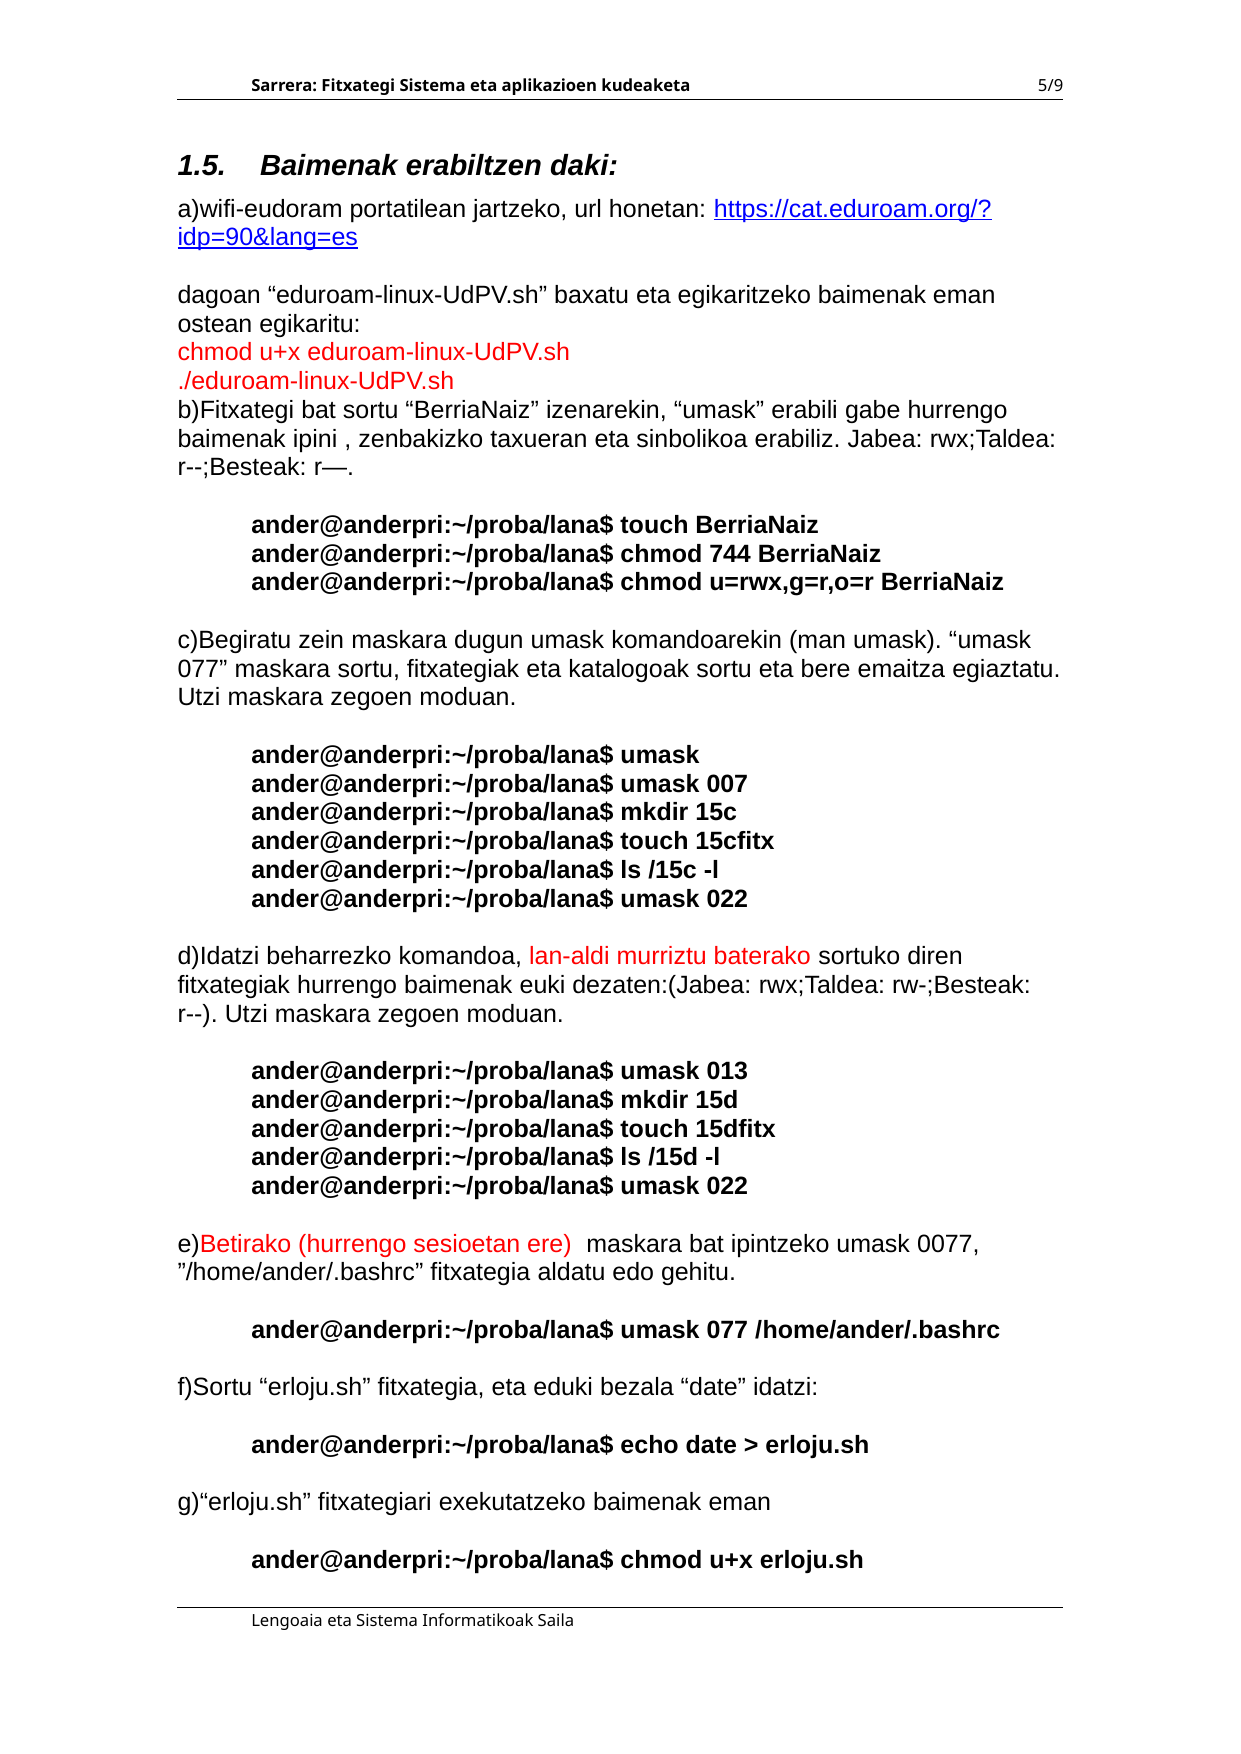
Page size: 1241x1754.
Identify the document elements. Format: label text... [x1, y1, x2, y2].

text ander@anderpri:~/proba/lana$ ls /15c -l [177, 855, 1063, 884]
text ander@anderpri:~/proba/lana$ umask 007 [177, 769, 1063, 797]
text c)Begiratu zein maskara dugun umask komandoarekin (man umask). “umask 077” maskara sortu, fitxategiak eta katalogoak sortu eta bere emaitza egiaztatu. Utzi maskara zegoen moduan. [177, 625, 1063, 711]
text ander@anderpri:~/proba/lana$ umask 022 [177, 1171, 1063, 1200]
text ./eduroam-linux-UdPV.sh [177, 366, 1063, 395]
text ander@anderpri:~/proba/lana$ umask 077 /home/ander/.bashrc [177, 1315, 1063, 1344]
text ander@anderpri:~/proba/lana$ umask 022 [177, 884, 1063, 912]
text chmod u+x eduroam-linux-UdPV.sh [177, 337, 1063, 366]
text ander@anderpri:~/proba/lana$ touch 15dfitx [177, 1114, 1063, 1142]
text a)wifi-eudoram portatilean jartzeko, url honetan: https://cat.eduroam.org/?idp=90&lang=es [177, 194, 1063, 251]
subtitle Baimenak erabiltzen daki: [177, 148, 1063, 181]
text ander@anderpri:~/proba/lana$ touch 15cfitx [177, 826, 1063, 855]
text ander@anderpri:~/proba/lana$ umask 013 [177, 1056, 1063, 1085]
text g)“erloju.sh” fitxategiari exekutatzeko baimenak eman [177, 1487, 1063, 1516]
text d)Idatzi beharrezko komandoa, lan-aldi murriztu baterako sortuko diren fitxategiak hurrengo baimenak euki dezaten:(Jabea: rwx;Taldea: rw-;Besteak: r--). Utzi maskara zegoen moduan. [177, 941, 1063, 1027]
text ander@anderpri:~/proba/lana$ chmod 744 BerriaNaiz [177, 539, 1063, 567]
text f)Sortu “erloju.sh” fitxategia, eta eduki bezala “date” idatzi: [177, 1372, 1063, 1401]
text ander@anderpri:~/proba/lana$ ls /15d -l [177, 1142, 1063, 1171]
text ander@anderpri:~/proba/lana$ umask [177, 740, 1063, 769]
text b)Fitxategi bat sortu “BerriaNaiz” izenarekin, “umask” erabili gabe hurrengo baimenak ipini , zenbakizko taxueran eta sinbolikoa erabiliz. Jabea: rwx;Taldea: r--;Besteak: r—. [177, 395, 1063, 481]
text ander@anderpri:~/proba/lana$ touch BerriaNaiz [177, 510, 1063, 539]
text dagoan “eduroam-linux-UdPV.sh” baxatu eta egikaritzeko baimenak eman ostean egikaritu: [177, 280, 1063, 337]
text ander@anderpri:~/proba/lana$ mkdir 15c [177, 797, 1063, 826]
text ander@anderpri:~/proba/lana$ chmod u+x erloju.sh [177, 1545, 1063, 1574]
text ander@anderpri:~/proba/lana$ chmod u=rwx,g=r,o=r BerriaNaiz [177, 567, 1063, 596]
text e)Betirako (hurrengo sesioetan ere) maskara bat ipintzeko umask 0077, ”/home/ander/.bashrc” fitxategia aldatu edo gehitu. [177, 1229, 1063, 1286]
text ander@anderpri:~/proba/lana$ echo date > erloju.sh [177, 1430, 1063, 1459]
text ander@anderpri:~/proba/lana$ mkdir 15d [177, 1085, 1063, 1114]
